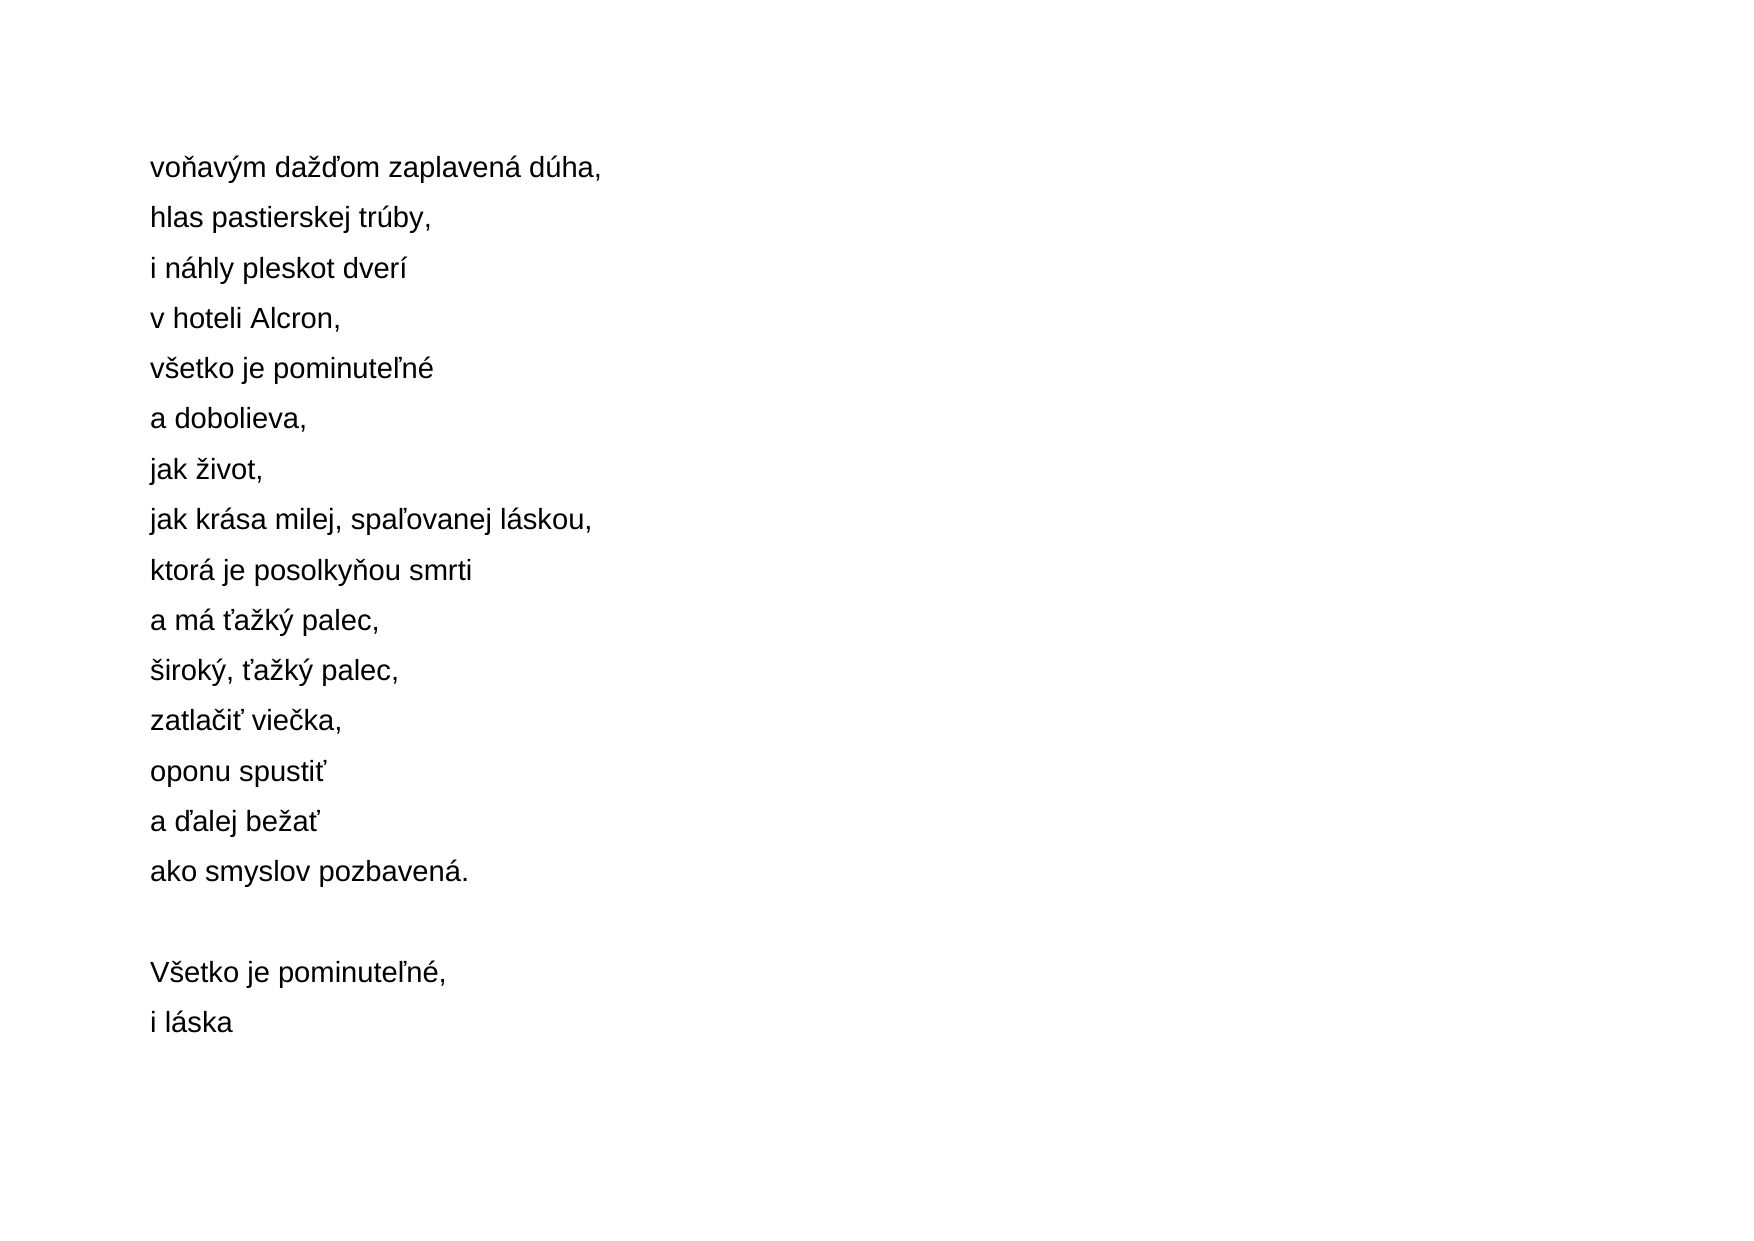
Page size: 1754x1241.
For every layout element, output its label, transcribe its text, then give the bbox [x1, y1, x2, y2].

text i náhly pleskot dverí [150, 251, 1242, 284]
text Všetko je pominuteľné, [150, 955, 1242, 988]
text široký, ťažký palec, [150, 653, 1242, 687]
text ako smyslov pozbavená. [150, 854, 1242, 888]
text i láska [150, 1005, 1242, 1039]
text a ďalej bežať [150, 804, 1242, 838]
text jak krása milej, spaľovanej láskou, [150, 502, 1242, 536]
text všetko je pominuteľné [150, 351, 1242, 385]
text voňavým dažďom zaplavená dúha, [150, 150, 1242, 183]
text v hoteli Alcron, [150, 301, 1242, 334]
text ktorá je posolkyňou smrti [150, 552, 1242, 586]
text jak život, [150, 452, 1242, 485]
text hlas pastierskej trúby, [150, 200, 1242, 234]
text oponu spustiť [150, 754, 1242, 787]
text a dobolieva, [150, 402, 1242, 435]
text a má ťažký palec, [150, 603, 1242, 636]
text zatlačiť viečka, [150, 703, 1242, 737]
